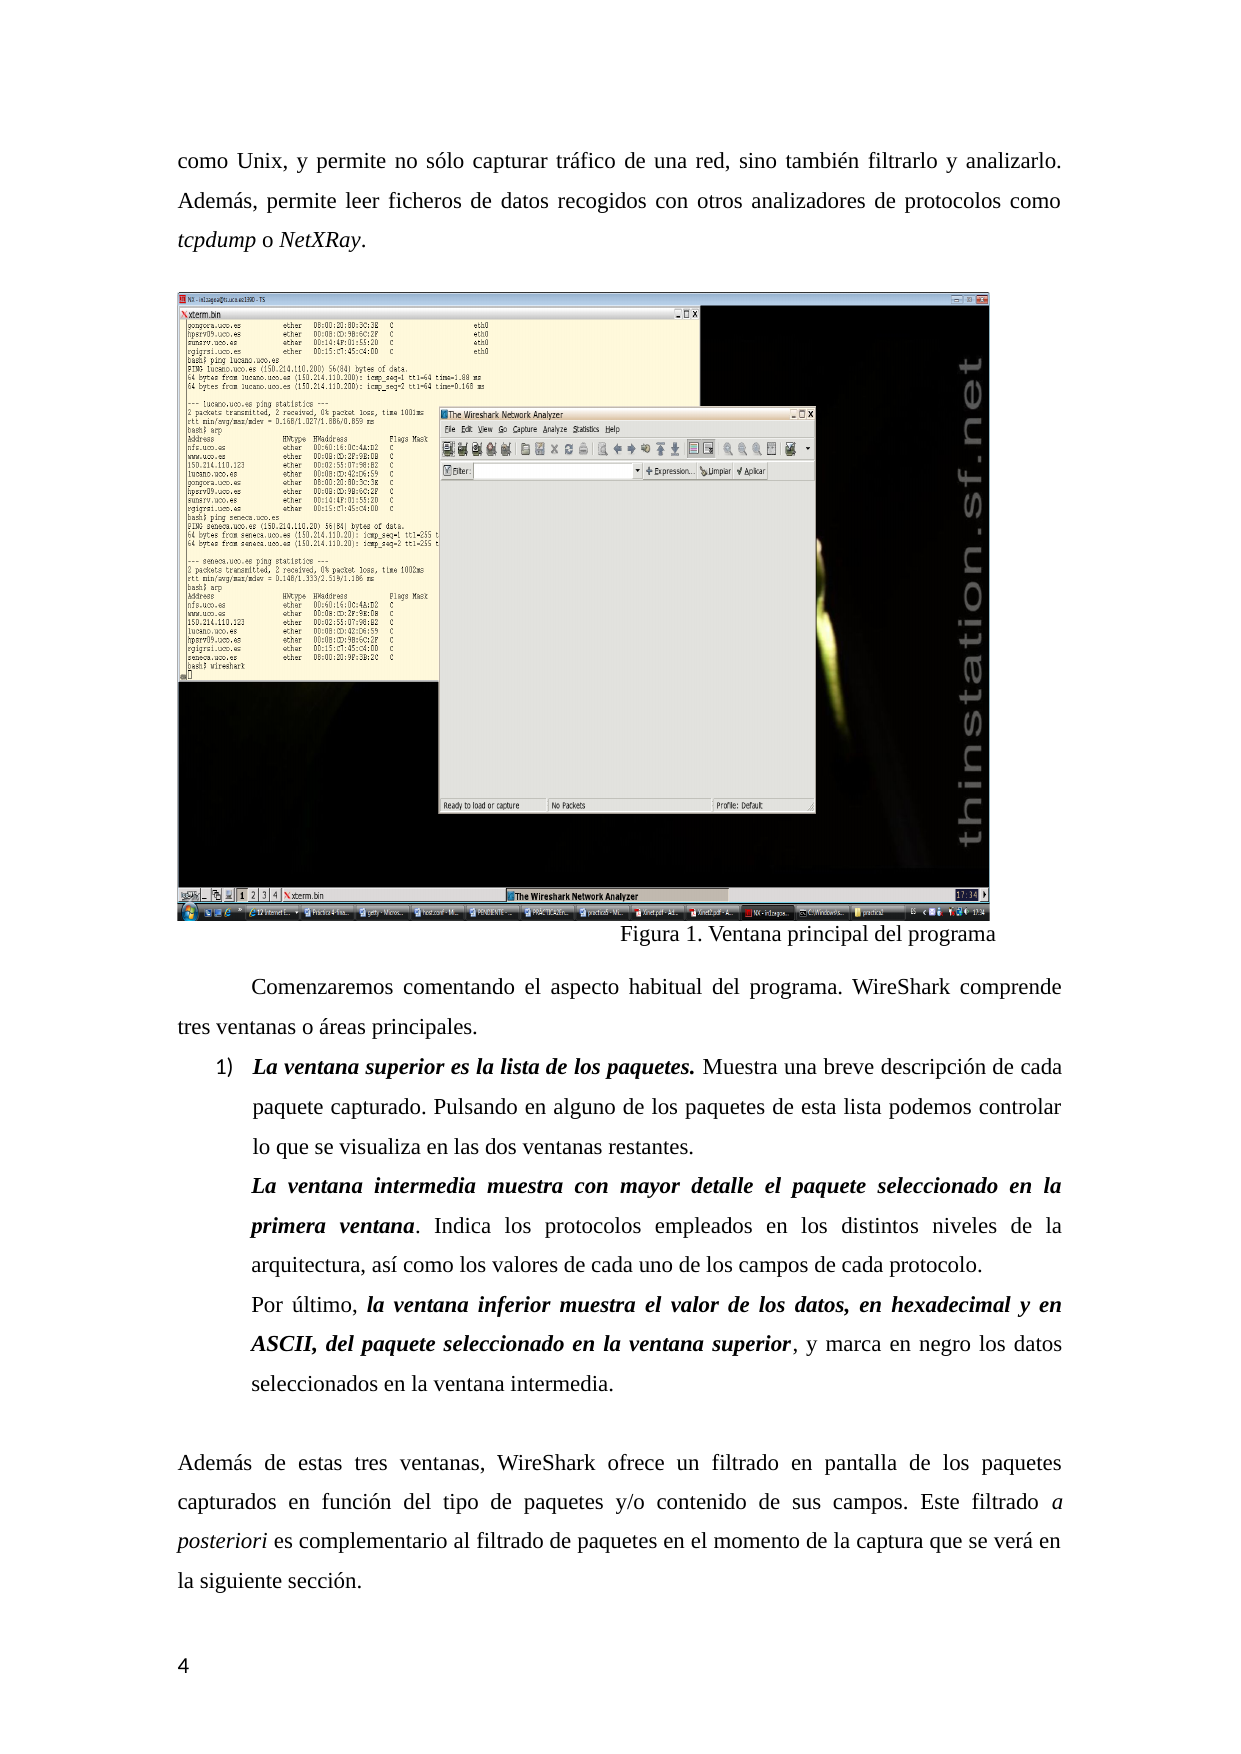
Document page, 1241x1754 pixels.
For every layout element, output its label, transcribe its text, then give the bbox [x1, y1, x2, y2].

text Comenzaremos comentando el aspecto habitual del programa. WireShark comprende tres ventanas o áreas principales. [177, 973, 1063, 1039]
text como Unix, y permite no sólo capturar tráfico de una red, sino también filtrarlo y analizarlo. Además, permite leer ficheros de datos recogidos con otros analizadores de protocolos como tcpdump o NetXRay. [177, 148, 1063, 253]
picture [177, 292, 990, 921]
list Por último, la ventana inferior muestra el valor de los datos, en hexadecimal y en ASCII, del paquete seleccionado en la ventana superior, y marca en negro los datos seleccionados en la ventana intermedia. [251, 1291, 1063, 1396]
text Figura 1. Ventana principal del programa [546, 921, 1063, 947]
text Además de estas tres ventanas, WireShark ofrece un filtrado en pantalla de los paquetes capturados en función del tipo de paquetes y/o contenido de sus campos. Este filtrado a posteriori es complementario al filtrado de paquetes en el momento de la captura que se verá en la siguiente sección. [177, 1449, 1063, 1593]
list La ventana superior es la lista de los paquetes. Muestra una breve descripción de cada paquete capturado. Pulsando en alguno de los paquetes de esta lista podemos controlar lo que se visualiza en las dos ventanas restantes. [215, 1052, 1063, 1159]
list La ventana intermedia muestra con mayor detalle el paquete seleccionado en la primera ventana. Indica los protocolos empleados en los distintos niveles de la arquitectura, así como los valores de cada uno de los campos de cada protocolo. [251, 1172, 1063, 1278]
